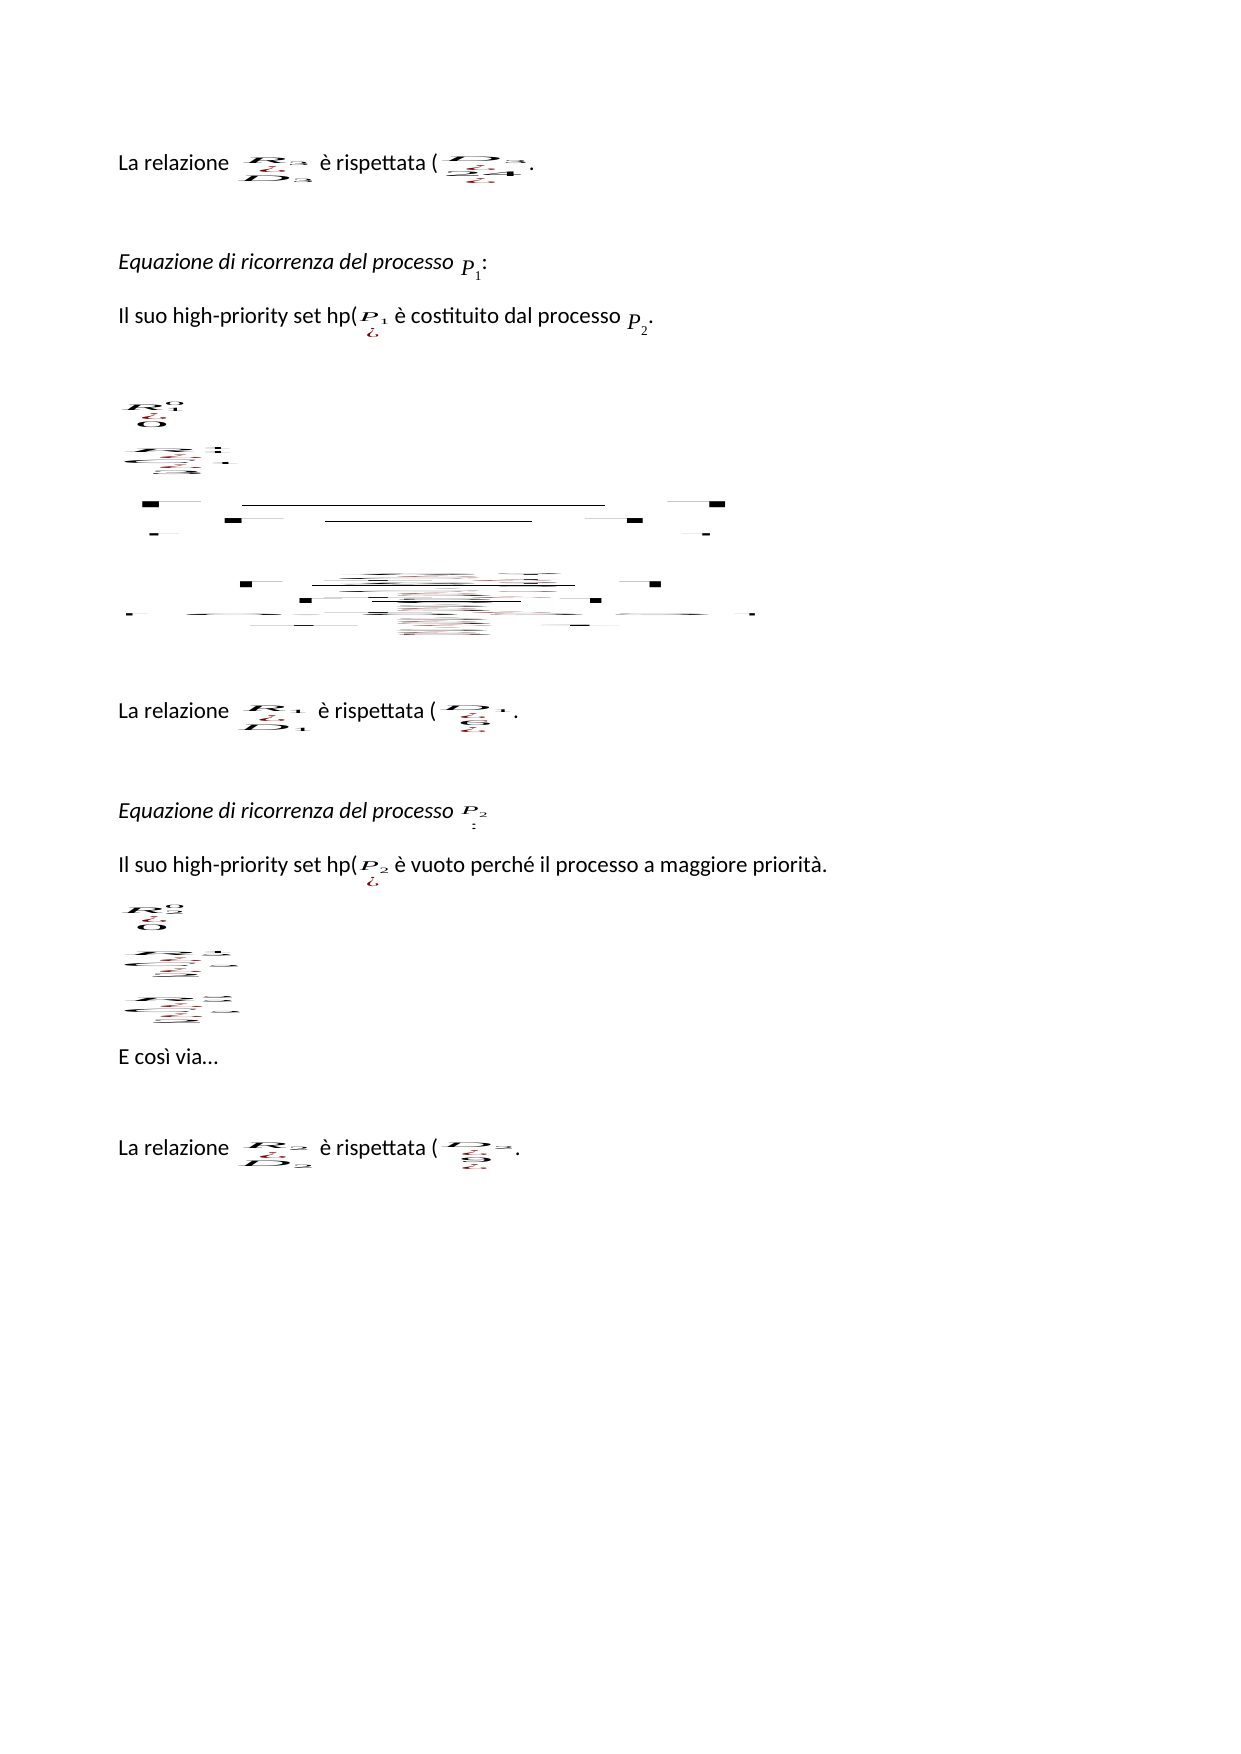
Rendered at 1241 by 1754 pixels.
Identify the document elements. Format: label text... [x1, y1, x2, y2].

text Equazione di ricorrenza del processo : [118, 247, 1122, 284]
text Il suo high-priority set hp( è vuoto perché il processo a maggiore priorità. [118, 850, 1122, 887]
text La relazione è rispettata (. [118, 1133, 1122, 1169]
text La relazione è rispettata (. [118, 696, 1122, 733]
text Equazione di ricorrenza del processo [118, 796, 1122, 832]
text Il suo high-priority set hp( è costituito dal processo . [118, 301, 1122, 338]
text E così via… [118, 1042, 1122, 1070]
text La relazione è rispettata (. [118, 148, 1122, 184]
